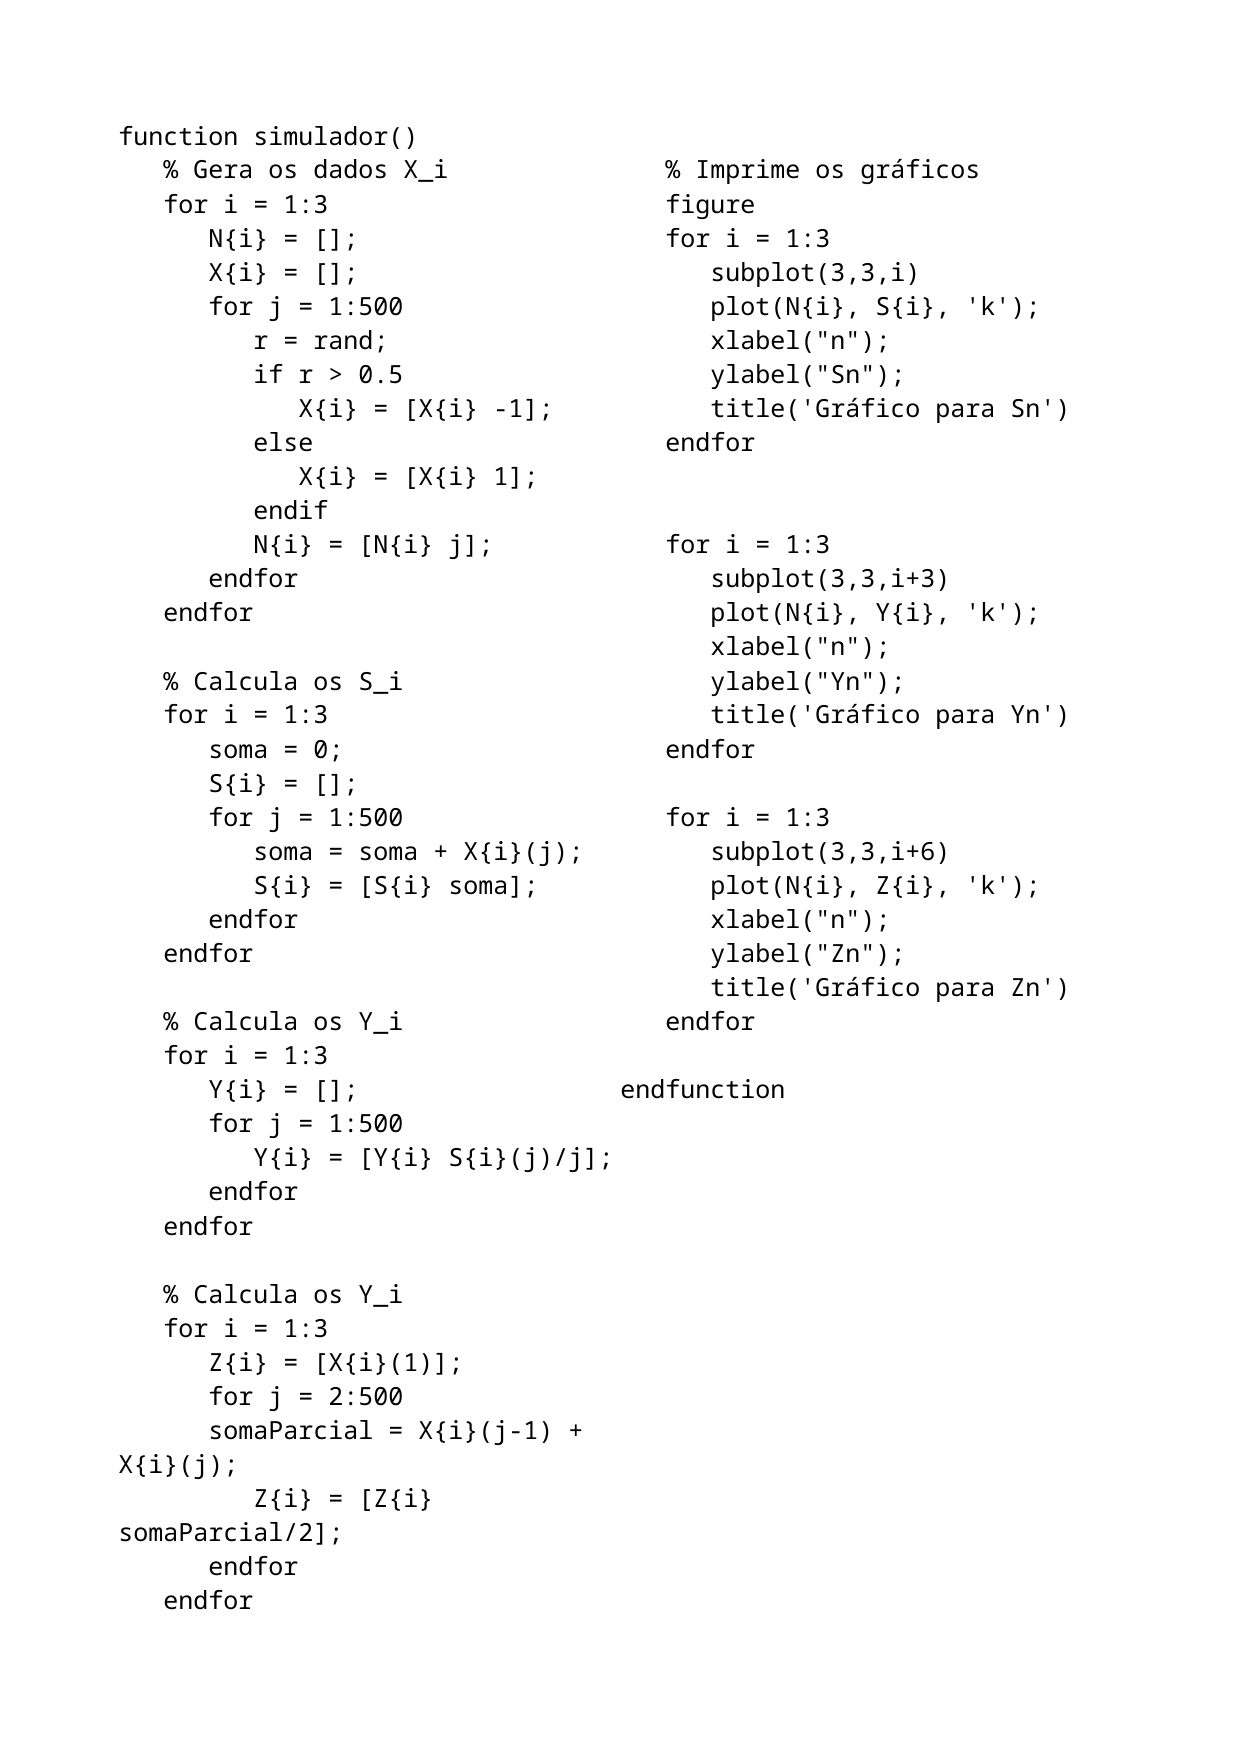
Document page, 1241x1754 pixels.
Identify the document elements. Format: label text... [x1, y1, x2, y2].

text ylabel("Sn"); [620, 357, 1122, 391]
text figure [620, 186, 1122, 220]
text % Imprime os gráficos [620, 152, 1122, 186]
text endfor [118, 1549, 620, 1583]
text title('Gráfico para Yn') [620, 697, 1122, 731]
text title('Gráfico para Zn') [620, 970, 1122, 1004]
text xlabel("n"); [620, 322, 1122, 357]
text endfor [118, 1174, 620, 1208]
text endfor [118, 902, 620, 936]
text endfor [118, 1583, 620, 1617]
text endfunction [620, 1072, 1122, 1106]
text for i = 1:3 [118, 1310, 620, 1344]
text % Gera os dados X_i [118, 152, 620, 186]
text plot(N{i}, S{i}, 'k'); [620, 288, 1122, 322]
text subplot(3,3,i+6) [620, 833, 1122, 867]
text for j = 1:500 [118, 1106, 620, 1140]
text subplot(3,3,i) [620, 254, 1122, 288]
text soma = 0; [118, 731, 620, 765]
text for j = 1:500 [118, 288, 620, 322]
text subplot(3,3,i+3) [620, 561, 1122, 595]
text for j = 1:500 [118, 799, 620, 833]
text xlabel("n"); [620, 629, 1122, 663]
text Y{i} = [Y{i} S{i}(j)/j]; [118, 1140, 620, 1174]
text X{i} = [X{i} -1]; [118, 391, 620, 425]
text for i = 1:3 [620, 527, 1122, 561]
text for i = 1:3 [118, 186, 620, 220]
text r = rand; [118, 322, 620, 357]
text endfor [118, 595, 620, 629]
text Z{i} = [Z{i} somaParcial/2]; [118, 1481, 620, 1549]
text N{i} = []; [118, 220, 620, 254]
text endfor [620, 731, 1122, 765]
text Z{i} = [X{i}(1)]; [118, 1344, 620, 1378]
text for i = 1:3 [118, 1038, 620, 1072]
text S{i} = [S{i} soma]; [118, 867, 620, 902]
text ylabel("Zn"); [620, 936, 1122, 970]
text endfor [118, 1208, 620, 1242]
text function simulador() [118, 118, 620, 152]
text endfor [118, 936, 620, 970]
text somaParcial = X{i}(j-1) + X{i}(j); [118, 1412, 620, 1481]
text soma = soma + X{i}(j); [118, 833, 620, 867]
text title('Gráfico para Sn') [620, 391, 1122, 425]
text else [118, 425, 620, 459]
text for i = 1:3 [118, 697, 620, 731]
text S{i} = []; [118, 765, 620, 799]
text plot(N{i}, Z{i}, 'k'); [620, 867, 1122, 902]
text for i = 1:3 [620, 799, 1122, 833]
text endfor [118, 561, 620, 595]
text X{i} = [X{i} 1]; [118, 459, 620, 493]
text % Calcula os Y_i [118, 1276, 620, 1310]
text if r > 0.5 [118, 357, 620, 391]
text % Calcula os Y_i [118, 1004, 620, 1038]
text for i = 1:3 [620, 220, 1122, 254]
text for j = 2:500 [118, 1378, 620, 1412]
text plot(N{i}, Y{i}, 'k'); [620, 595, 1122, 629]
text ylabel("Yn"); [620, 663, 1122, 697]
text N{i} = [N{i} j]; [118, 527, 620, 561]
text endfor [620, 1004, 1122, 1038]
text X{i} = []; [118, 254, 620, 288]
text endfor [620, 425, 1122, 459]
text % Calcula os S_i [118, 663, 620, 697]
text endif [118, 493, 620, 527]
text Y{i} = []; [118, 1072, 620, 1106]
text xlabel("n"); [620, 902, 1122, 936]
